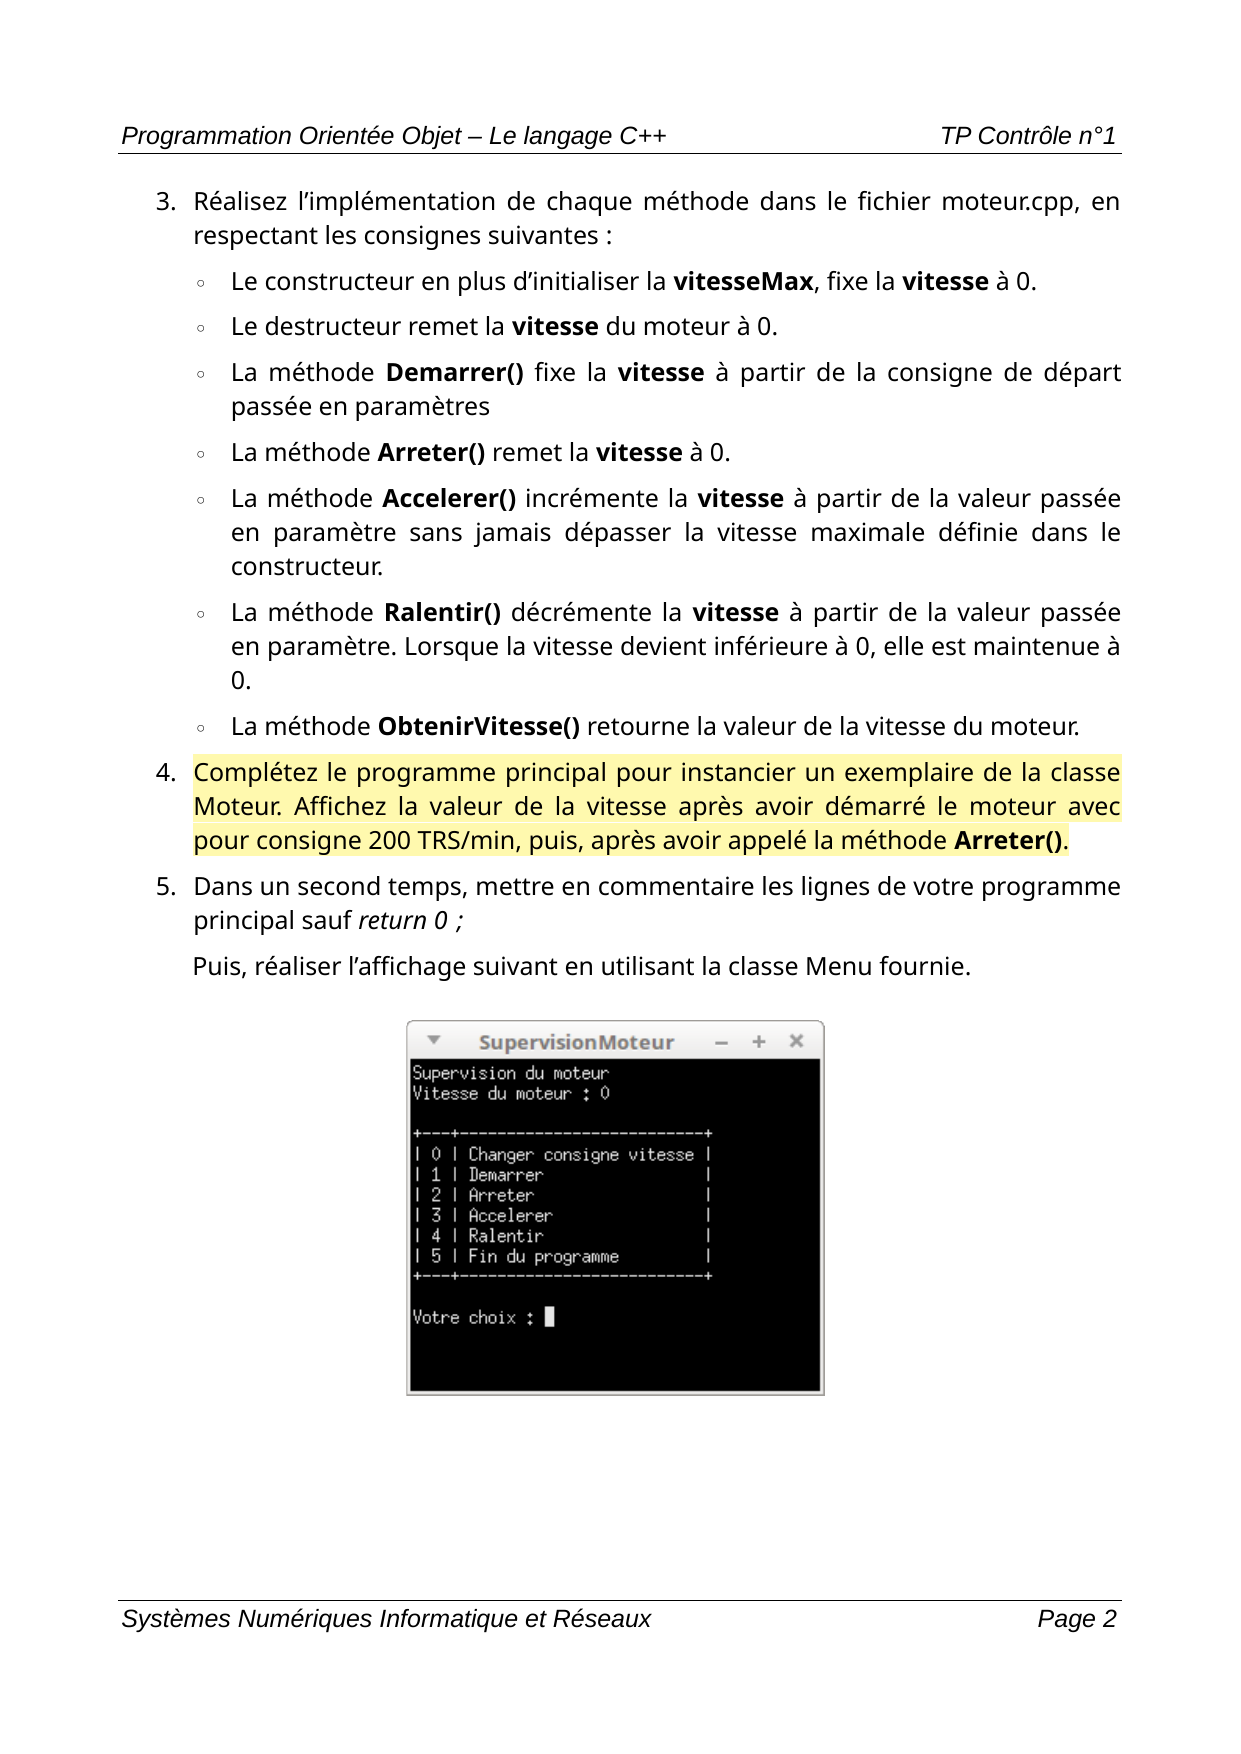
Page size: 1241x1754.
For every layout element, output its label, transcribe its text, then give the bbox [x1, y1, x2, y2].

list La méthode Accelerer() incrémente la vitesse à partir de la valeur passée en paramètre sans jamais dépasser la vitesse maximale définie dans le constructeur. [193, 481, 1122, 583]
list Le constructeur en plus d’initialiser la vitesseMax, fixe la vitesse à 0. [193, 263, 1122, 297]
list La méthode Arreter() remet la vitesse à 0. [193, 435, 1122, 469]
text Puis, réaliser l’affichage suivant en utilisant la classe Menu fournie. [192, 948, 1122, 982]
list Dans un second temps, mettre en commentaire les lignes de votre programme principal sauf return 0 ; [156, 868, 1122, 936]
list Réalisez l’implémentation de chaque méthode dans le fichier moteur.cpp, en respectant les consignes suivantes : [156, 183, 1122, 251]
list La méthode Ralentir() décrémente la vitesse à partir de la valeur passée en paramètre. Lorsque la vitesse devient inférieure à 0, elle est maintenue à 0. [193, 594, 1122, 697]
list La méthode ObtenirVitesse() retourne la valeur de la vitesse du moteur. [193, 708, 1122, 742]
picture [406, 1020, 825, 1396]
list Le destructeur remet la vitesse du moteur à 0. [193, 309, 1122, 343]
list Complétez le programme principal pour instancier un exemplaire de la classe Moteur. Affichez la valeur de la vitesse après avoir démarré le moteur avec pour consigne 200 TRS/min, puis, après avoir appelé la méthode Arreter(). [156, 754, 1122, 856]
list La méthode Demarrer() fixe la vitesse à partir de la consigne de départ passée en paramètres [193, 355, 1122, 423]
